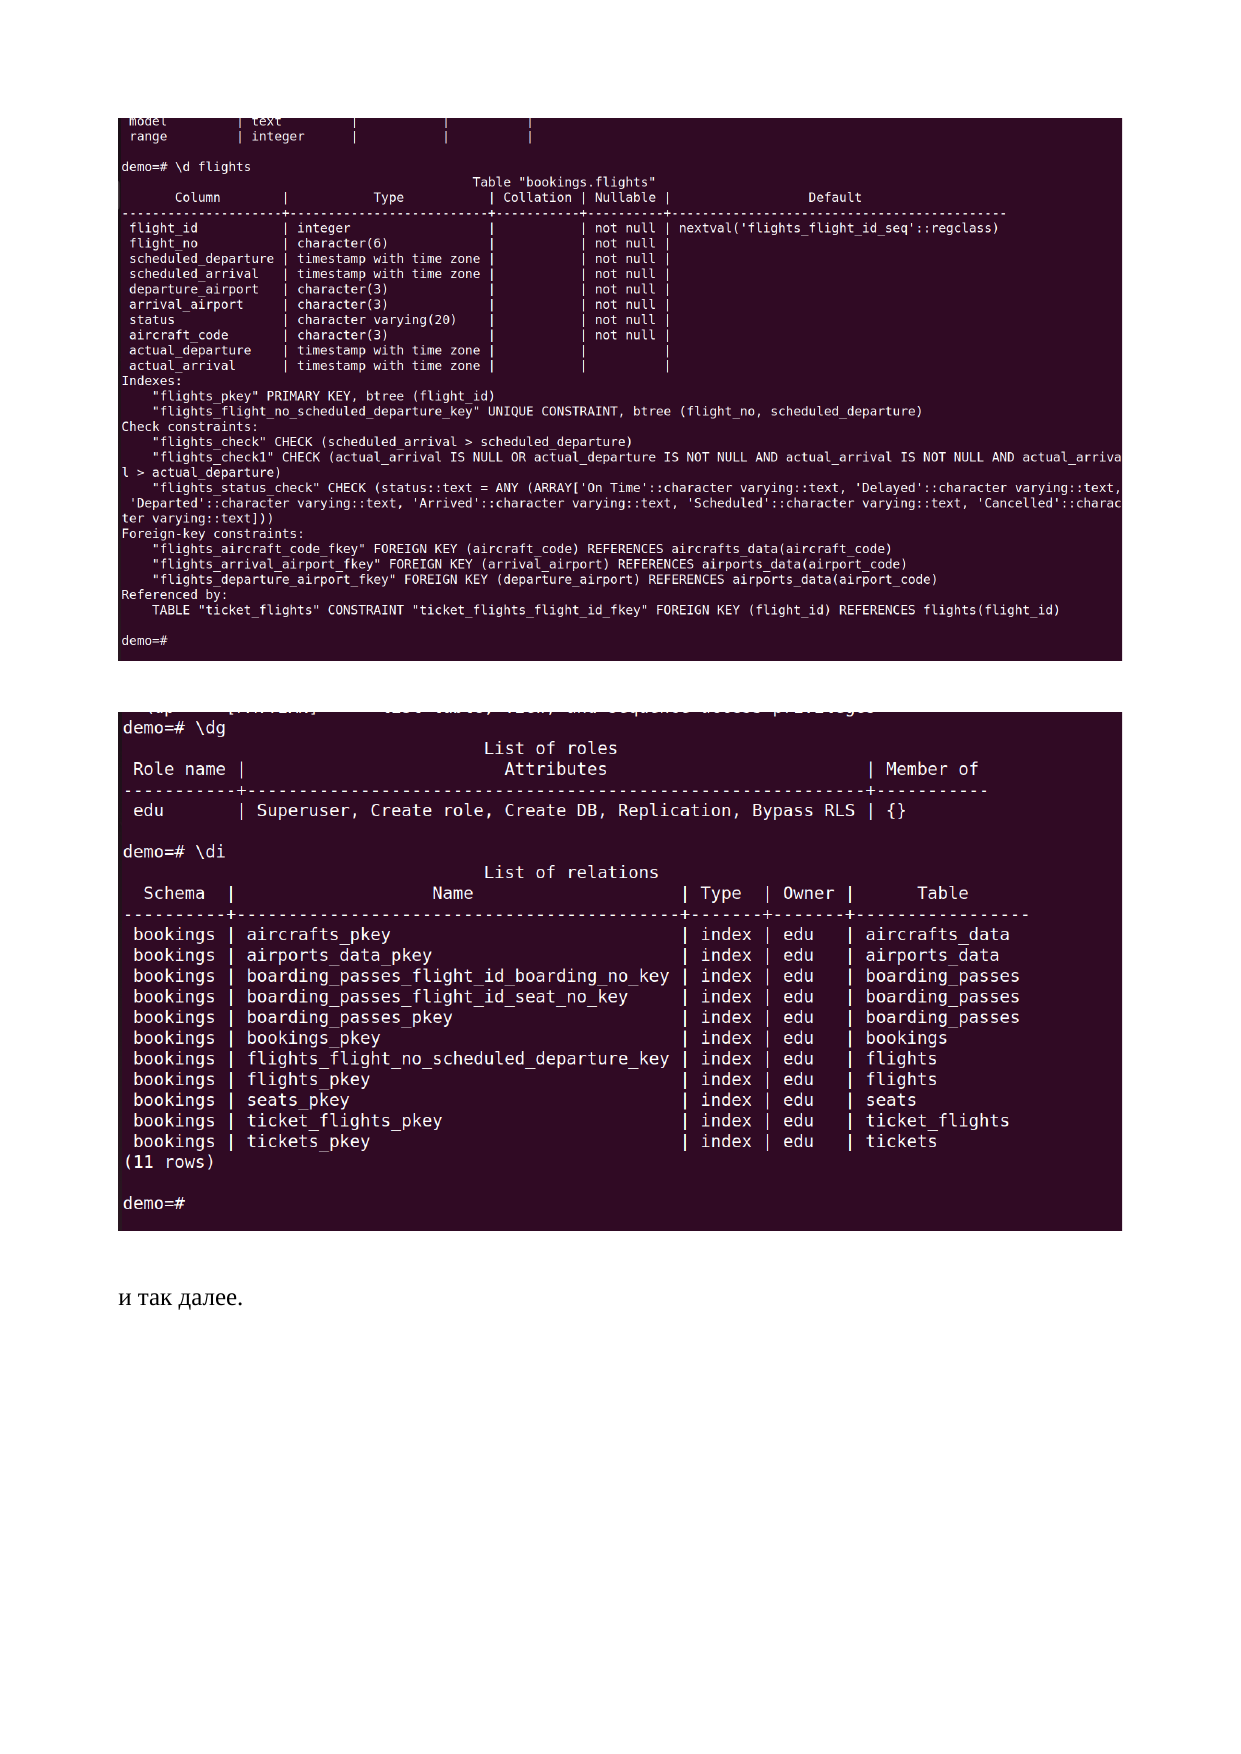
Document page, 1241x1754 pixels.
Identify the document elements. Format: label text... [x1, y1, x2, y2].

picture [118, 712, 1123, 1231]
picture [118, 118, 1123, 661]
text и так далее. [118, 1282, 1122, 1311]
